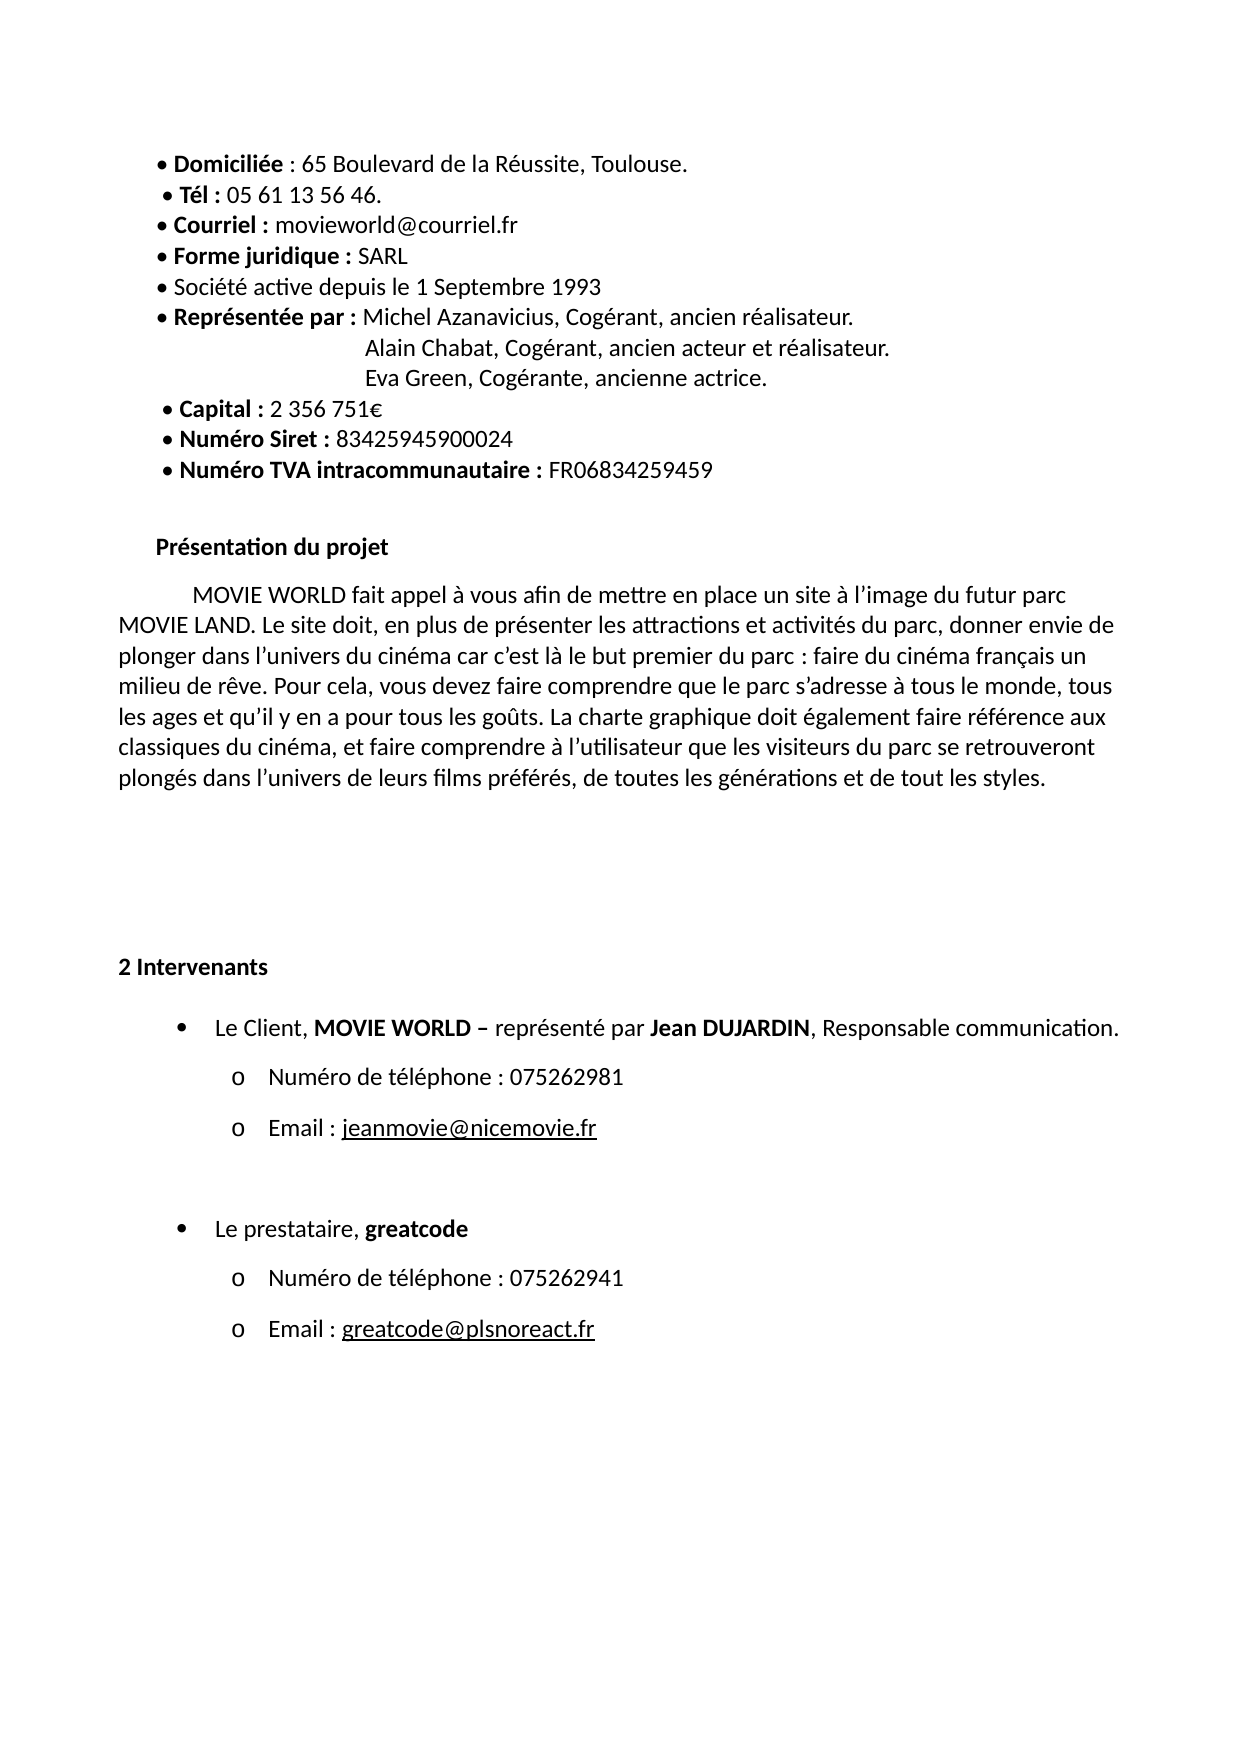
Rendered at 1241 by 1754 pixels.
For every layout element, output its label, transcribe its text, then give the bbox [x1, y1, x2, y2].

text Présentation du projet [118, 532, 1122, 562]
list Le prestataire, greatcode [177, 1213, 1122, 1243]
text Eva Green, Cogérante, ancienne actrice. [118, 362, 1122, 393]
text • Domiciliée : 65 Boulevard de la Réussite, Toulouse. [118, 149, 1122, 179]
text • Numéro Siret : 83425945900024 [118, 423, 1122, 454]
text • Tél : 05 61 13 56 46. [118, 179, 1122, 210]
list Email : jeanmovie@nicemovie.fr [231, 1112, 1122, 1144]
text • Représentée par : Michel Azanavicius, Cogérant, ancien réalisateur. [118, 301, 1122, 332]
text • Courriel : movieworld@courriel.fr [118, 210, 1122, 240]
list Numéro de téléphone : 075262941 [231, 1262, 1122, 1294]
text Alain Chabat, Cogérant, ancien acteur et réalisateur. [118, 332, 1122, 362]
text • Numéro TVA intracommunautaire : FR06834259459 [118, 454, 1122, 484]
text • Société active depuis le 1 Septembre 1993 [118, 271, 1122, 301]
text 2 Intervenants [118, 951, 1122, 981]
list Email : greatcode@plsnoreact.fr [231, 1313, 1122, 1345]
list Numéro de téléphone : 075262981 [231, 1061, 1122, 1093]
text MOVIE WORLD fait appel à vous afin de mettre en place un site à l’image du futur parc MOVIE LAND. Le site doit, en plus de présenter les attractions et activités du parc, donner envie de plonger dans l’univers du cinéma car c’est là le but premier du parc : faire du cinéma français un milieu de rêve. Pour cela, vous devez faire comprendre que le parc s’adresse à tous le monde, tous les ages et qu’il y en a pour tous les goûts. La charte graphique doit également faire référence aux classiques du cinéma, et faire comprendre à l’utilisateur que les visiteurs du parc se retrouveront plongés dans l’univers de leurs films préférés, de toutes les générations et de tout les styles. [118, 579, 1122, 792]
list Le Client, MOVIE WORLD – représenté par Jean DUJARDIN, Responsable communication. [177, 1012, 1122, 1042]
text • Capital : 2 356 751€ [118, 393, 1122, 423]
text • Forme juridique : SARL [118, 240, 1122, 271]
